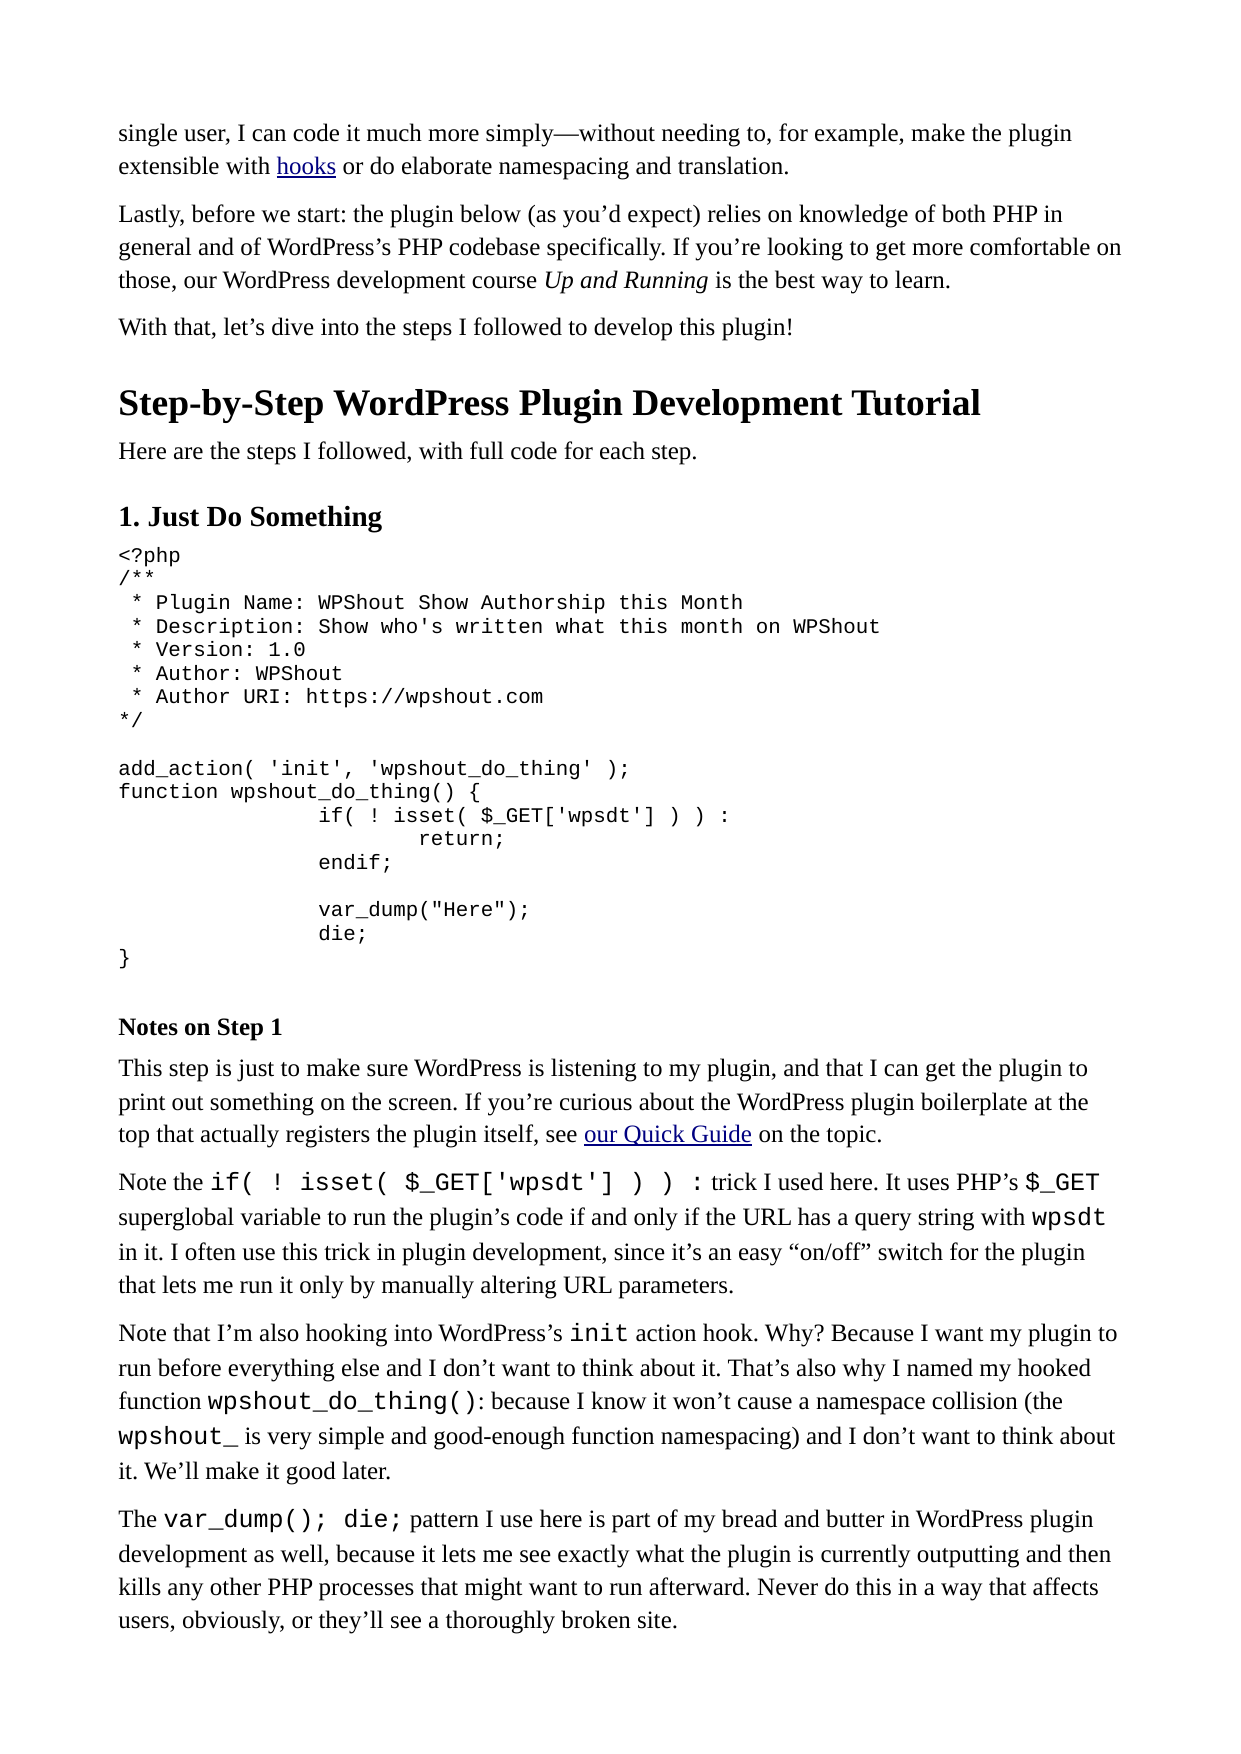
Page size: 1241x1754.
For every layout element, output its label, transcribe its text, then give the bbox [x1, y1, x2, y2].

text Note that I’m also hooking into WordPress’s init action hook. Why? Because I want my plugin to run before everything else and I don’t want to think about it. That’s also why I named my hooked function wpshout_do_thing(): because I know it won’t cause a namespace collision (the wpshout_ is very simple and good-enough function namespacing) and I don’t want to think about it. We’ll make it good later. [118, 1318, 1122, 1485]
text * Version: 1.0 [118, 639, 1122, 663]
subtitle Notes on Step 1 [118, 1012, 1122, 1041]
text die; [118, 923, 1122, 947]
text * Author URI: https://wpshout.com [118, 687, 1122, 710]
text <?php [118, 545, 1122, 568]
text endif; [118, 852, 1122, 876]
text With that, let’s dive into the steps I followed to develop this plugin! [118, 312, 1122, 341]
text Note the if( ! isset( $_GET['wpsdt'] ) ) : trick I used here. It uses PHP’s $_GET superglobal variable to run the plugin’s code if and only if the URL has a query string with wpsdt in it. I often use this trick in plugin development, since it’s an easy “on/off” switch for the plugin that lets me run it only by manually altering URL parameters. [118, 1167, 1122, 1299]
text * Description: Show who's written what this month on WPShout [118, 616, 1122, 639]
text * Plugin Name: WPShout Show Authorship this Month [118, 592, 1122, 616]
text single user, I can code it much more simply—without needing to, for example, make the plugin extensible with hooks or do elaborate namespacing and translation. [118, 118, 1122, 180]
text * Author: WPShout [118, 663, 1122, 687]
text */ [118, 710, 1122, 734]
text /** [118, 568, 1122, 592]
subtitle 1. Just Do Something [118, 499, 1122, 532]
text This step is just to make sure WordPress is listening to my plugin, and that I can get the plugin to print out something on the screen. If you’re curious about the WordPress plugin boilerplate at the top that actually registers the plugin itself, see our Quick Guide on the topic. [118, 1053, 1122, 1148]
text The var_dump(); die; pattern I use here is part of my bread and butter in WordPress plugin development as well, because it lets me see exactly what the plugin is currently outputting and then kills any other PHP processes that might want to run afterward. Never do this in a way that affects users, obviously, or they’ll see a thoroughly broken site. [118, 1504, 1122, 1634]
text add_action( 'init', 'wpshout_do_thing' ); [118, 757, 1122, 781]
text Here are the steps I followed, with full code for each step. [118, 436, 1122, 465]
text if( ! isset( $_GET['wpsdt'] ) ) : [118, 805, 1122, 828]
text } [118, 947, 1122, 970]
text return; [118, 828, 1122, 852]
text function wpshout_do_thing() { [118, 781, 1122, 805]
subtitle Step-by-Step WordPress Plugin Development Tutorial [118, 381, 1122, 424]
text var_dump("Here"); [118, 899, 1122, 923]
text Lastly, before we start: the plugin below (as you’d expect) relies on knowledge of both PHP in general and of WordPress’s PHP codebase specifically. If you’re looking to get more comfortable on those, our WordPress development course Up and Running is the best way to learn. [118, 199, 1122, 293]
